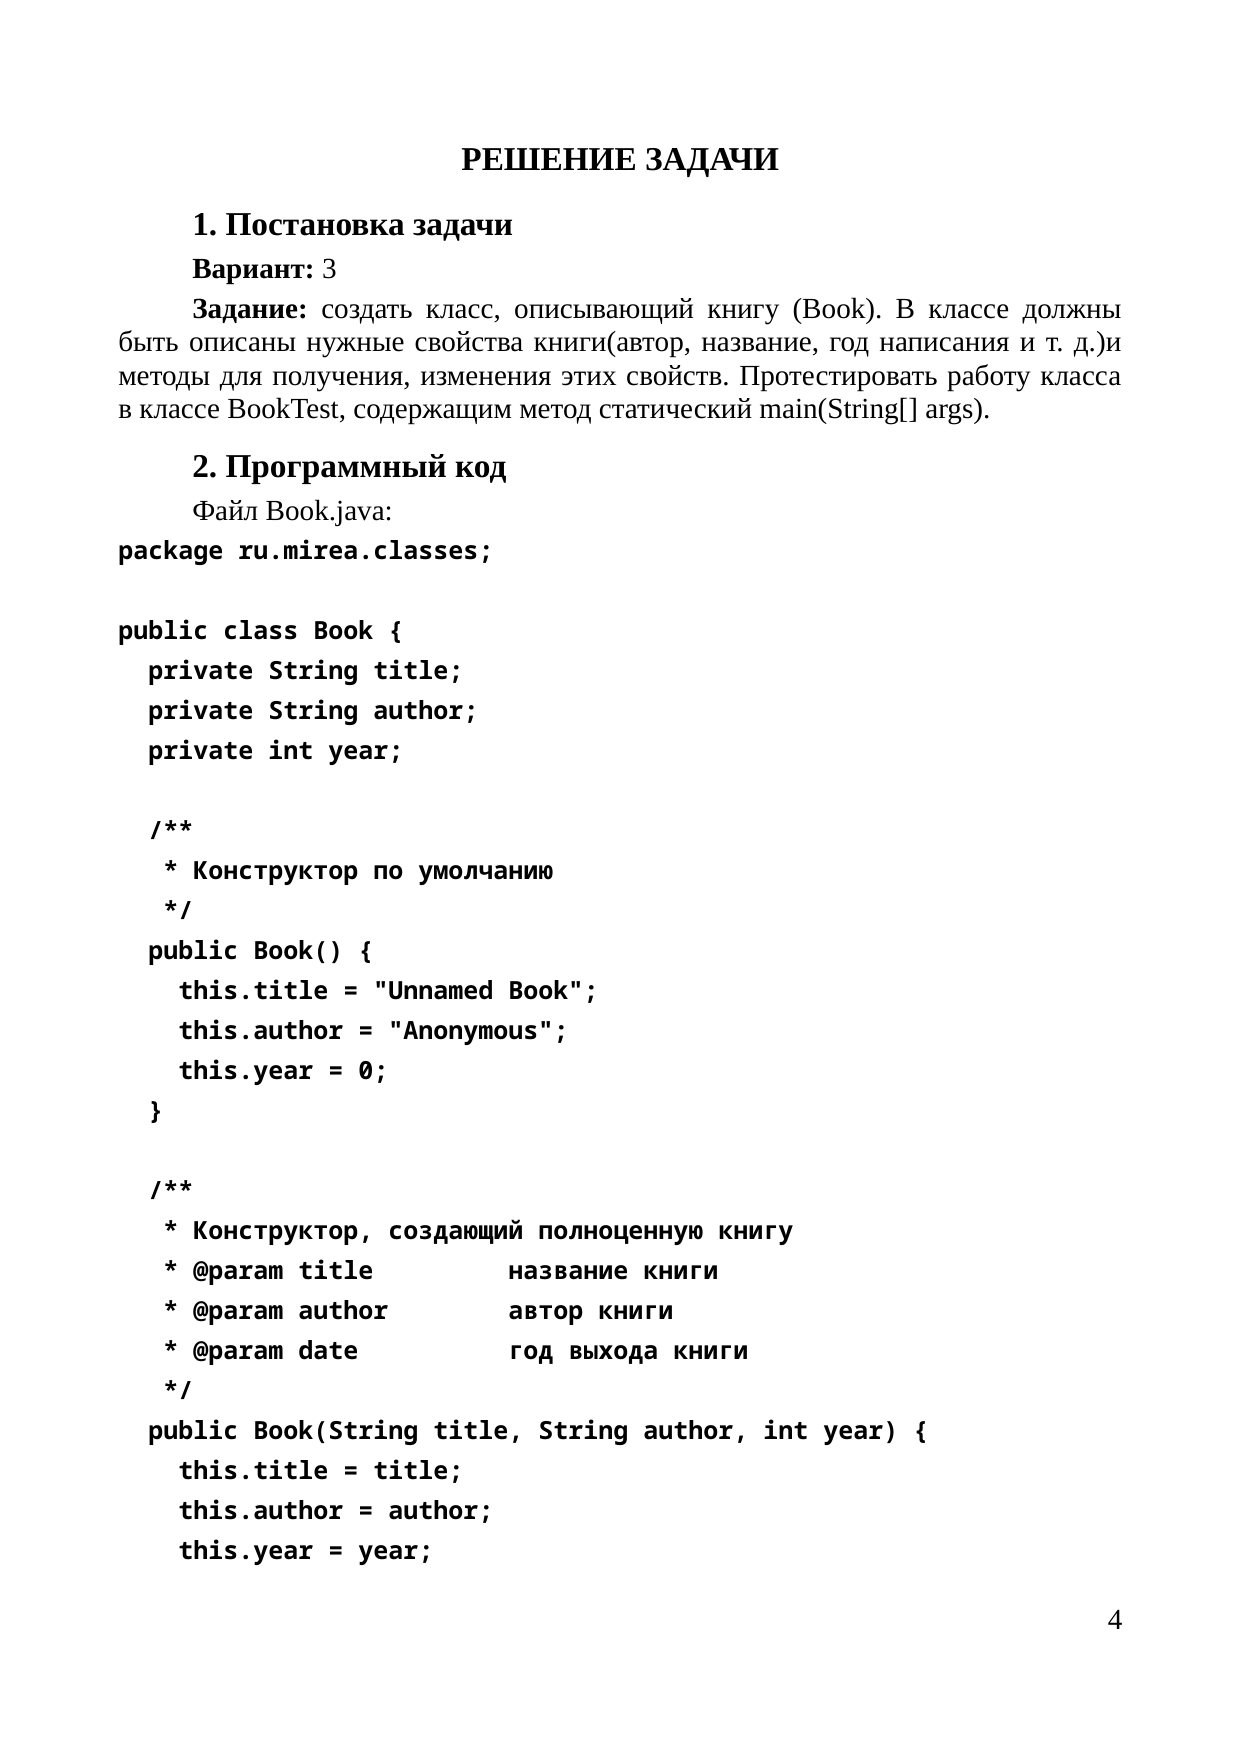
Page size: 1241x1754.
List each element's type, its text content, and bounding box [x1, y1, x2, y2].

text * @param date год выхода книги [118, 1332, 1122, 1367]
text */ [118, 1372, 1122, 1407]
text Вариант: 3 [118, 251, 1122, 285]
text Задание: создать класс, описывающий книгу (Book). В классе должны быть описаны нужные свойства книги(автор, название, год написания и т. д.)и методы для получения, изменения этих свойств. Протестировать работу класса в классе BookTest, содержащим метод статический main(String[] args). [118, 291, 1122, 425]
text public Book() { [118, 932, 1122, 967]
text this.author = "Anonymous"; [118, 1012, 1122, 1047]
text /** [118, 812, 1122, 847]
text this.author = author; [118, 1492, 1122, 1527]
text /** [118, 1172, 1122, 1207]
text } [118, 1092, 1122, 1127]
text private int year; [118, 732, 1122, 767]
text Файл Book.java: [118, 493, 1122, 527]
text this.title = "Unnamed Book"; [118, 972, 1122, 1007]
text private String author; [118, 692, 1122, 727]
text this.title = title; [118, 1452, 1122, 1487]
text private String title; [118, 652, 1122, 687]
text package ru.mirea.classes; [118, 532, 1122, 567]
text * Конструктор по умолчанию [118, 852, 1122, 887]
text public class Book { [118, 612, 1122, 647]
subtitle 1. Постановка задачи [118, 204, 1122, 243]
text this.year = 0; [118, 1052, 1122, 1087]
subtitle 2. Программный код [118, 446, 1122, 484]
text */ [118, 892, 1122, 927]
text * @param author автор книги [118, 1292, 1122, 1327]
text * @param title название книги [118, 1252, 1122, 1287]
text this.year = year; [118, 1532, 1122, 1567]
text public Book(String title, String author, int year) { [118, 1412, 1122, 1447]
text * Конструктор, создающий полноценную книгу [118, 1212, 1122, 1247]
subtitle РЕШЕНИЕ ЗАДАЧИ [118, 139, 1122, 177]
